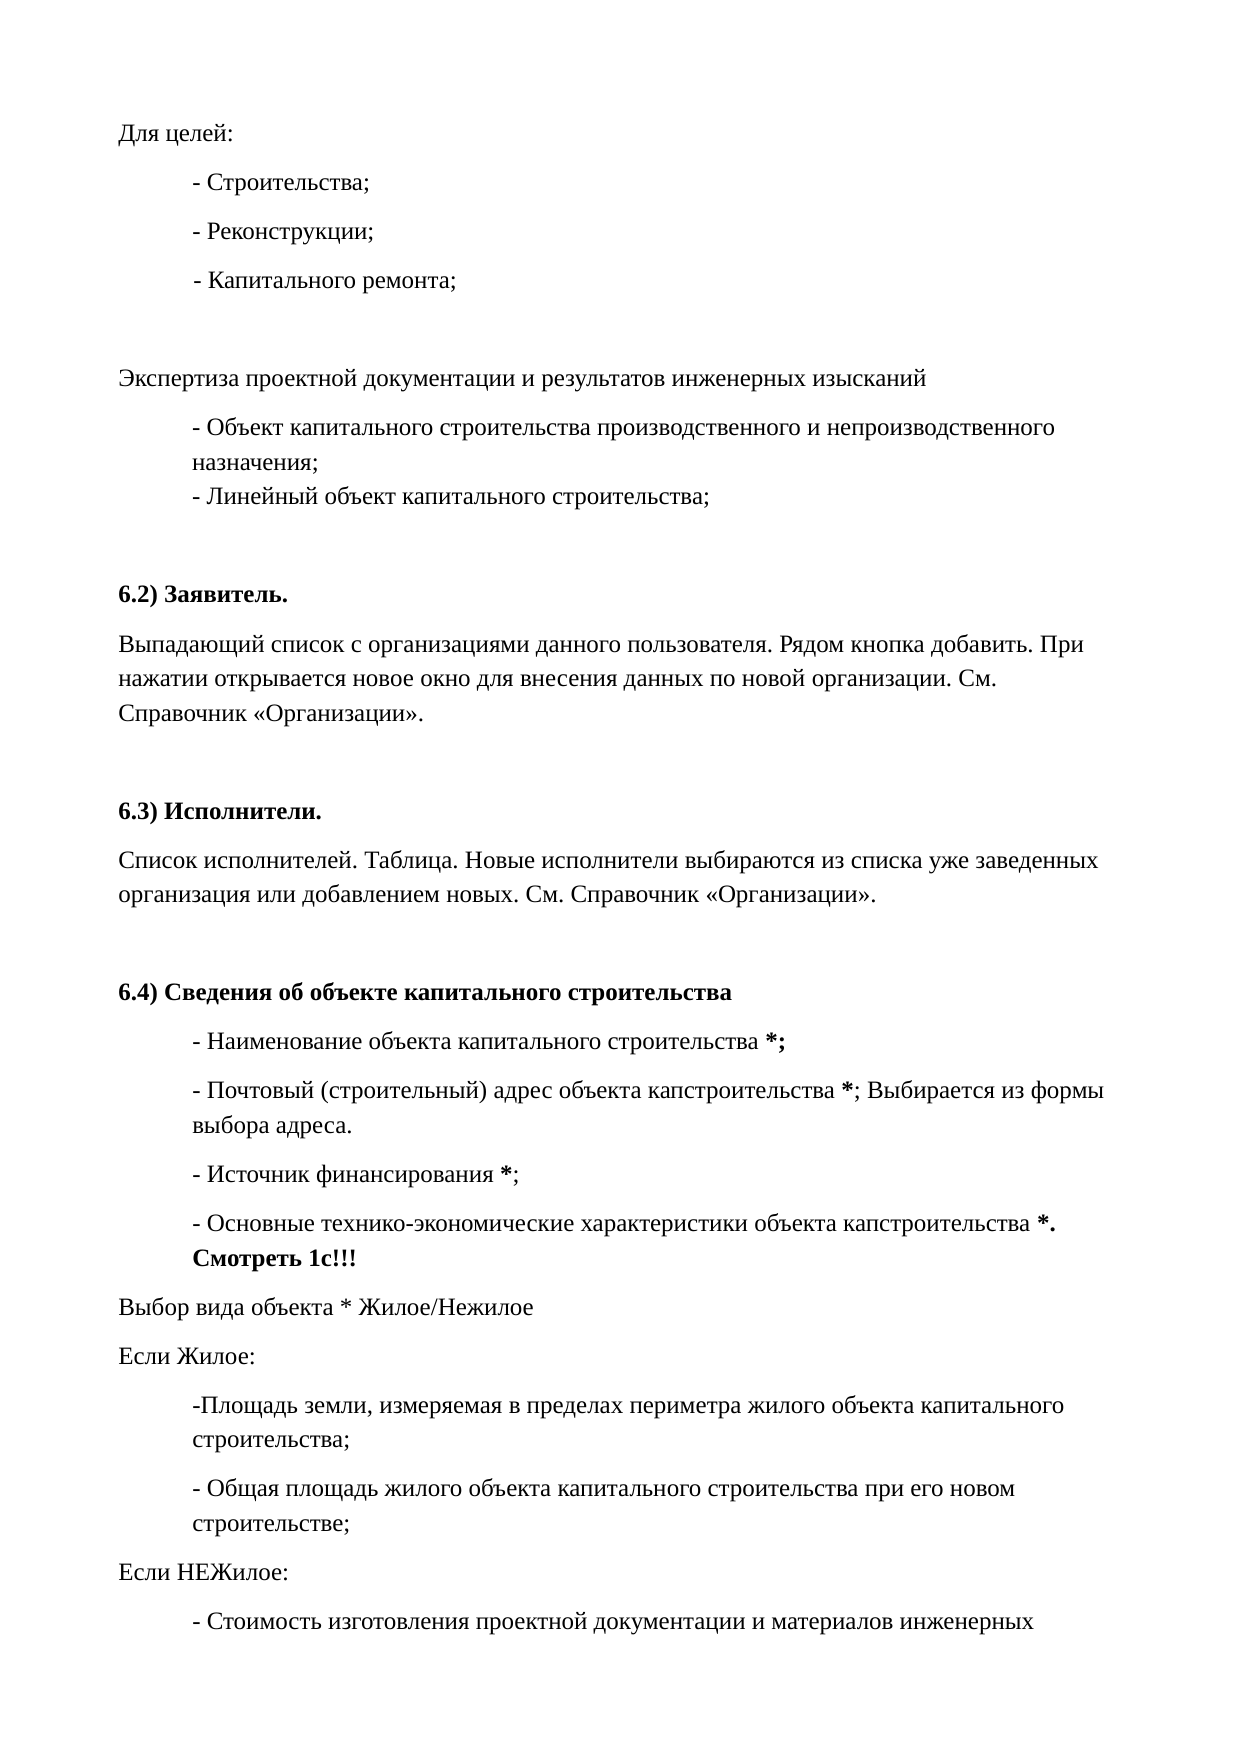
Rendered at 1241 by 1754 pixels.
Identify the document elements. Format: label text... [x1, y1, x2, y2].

text Выбор вида объекта * Жилое/Нежилое [118, 1292, 1122, 1320]
text - Источник финансирования *; [118, 1159, 1122, 1188]
text - Строительства; [118, 167, 1122, 196]
list - Капитального ремонта; [164, 265, 1122, 294]
text 6.3) Исполнители. [118, 796, 1122, 824]
text - Основные технико-экономические характеристики объекта капстроительства *. Смотреть 1с!!! [118, 1208, 1122, 1271]
text -Площадь земли, измеряемая в пределах периметра жилого объекта капитального строительства; [118, 1390, 1122, 1453]
text 6.2) Заявитель. [118, 579, 1122, 608]
list - Линейный объект капитального строительства; [162, 481, 1122, 510]
text - Наименование объекта капитального строительства *; [118, 1026, 1122, 1055]
text Если Жилое: [118, 1341, 1122, 1369]
list - Объект капитального строительства производственного и непроизводственного назначения; [162, 412, 1122, 476]
text Для целей: [118, 118, 1122, 147]
text Выпадающий список с организациями данного пользователя. Рядом кнопка добавить. При нажатии открывается новое окно для внесения данных по новой организации. См. Справочник «Организации». [118, 629, 1122, 726]
text Экспертиза проектной документации и результатов инженерных изысканий [118, 363, 1122, 392]
text Если НЕЖилое: [118, 1557, 1122, 1586]
text 6.4) Сведения об объекте капитального строительства [118, 977, 1122, 1006]
text - Реконструкции; [118, 216, 1122, 245]
text - Общая площадь жилого объекта капитального строительства при его новом строительстве; [118, 1473, 1122, 1537]
text Список исполнителей. Таблица. Новые исполнители выбираются из списка уже заведенных организация или добавлением новых. См. Справочник «Организации». [118, 845, 1122, 908]
text - Стоимость изготовления проектной документации и материалов инженерных [118, 1606, 1122, 1635]
text - Почтовый (строительный) адрес объекта капстроительства *; Выбирается из формы выбора адреса. [118, 1076, 1122, 1139]
